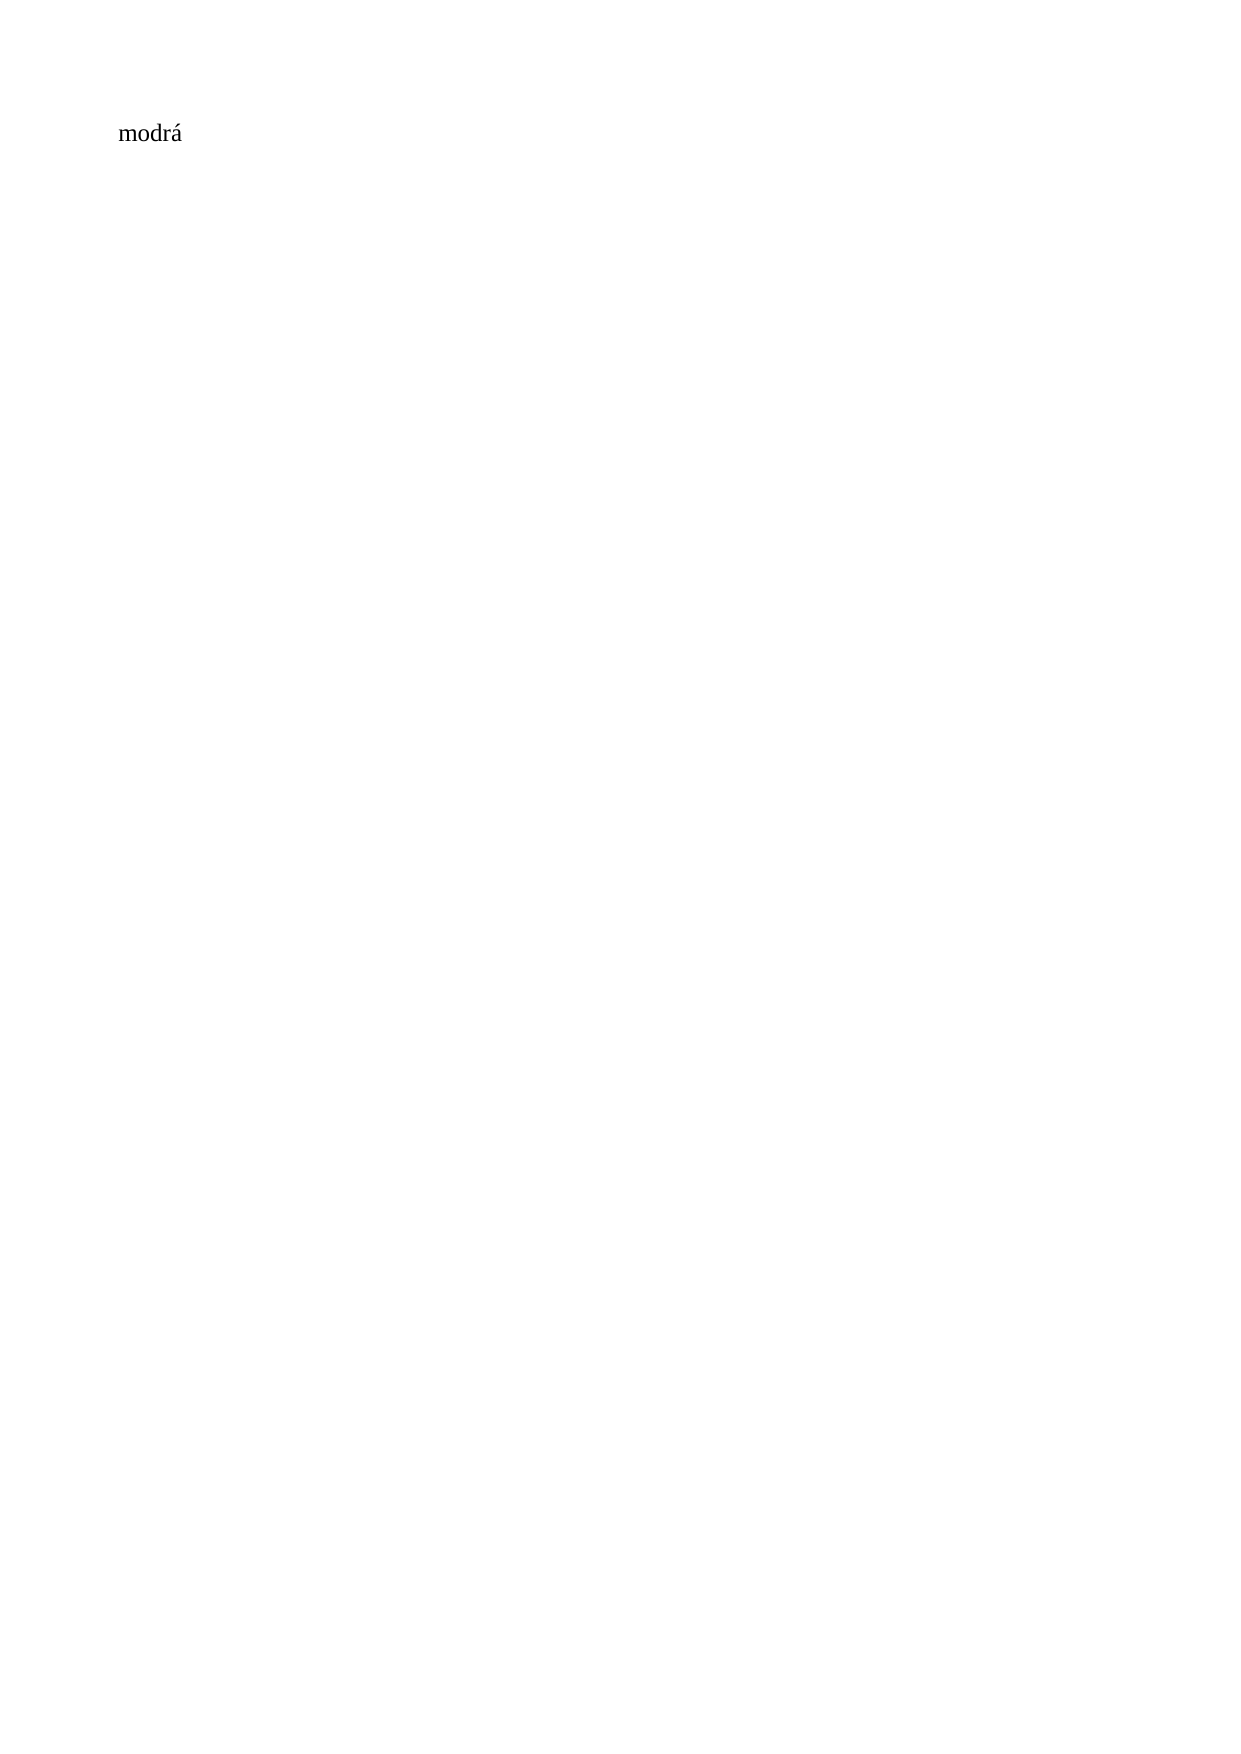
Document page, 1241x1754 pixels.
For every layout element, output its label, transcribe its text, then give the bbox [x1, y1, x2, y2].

text modrá [118, 118, 1122, 147]
